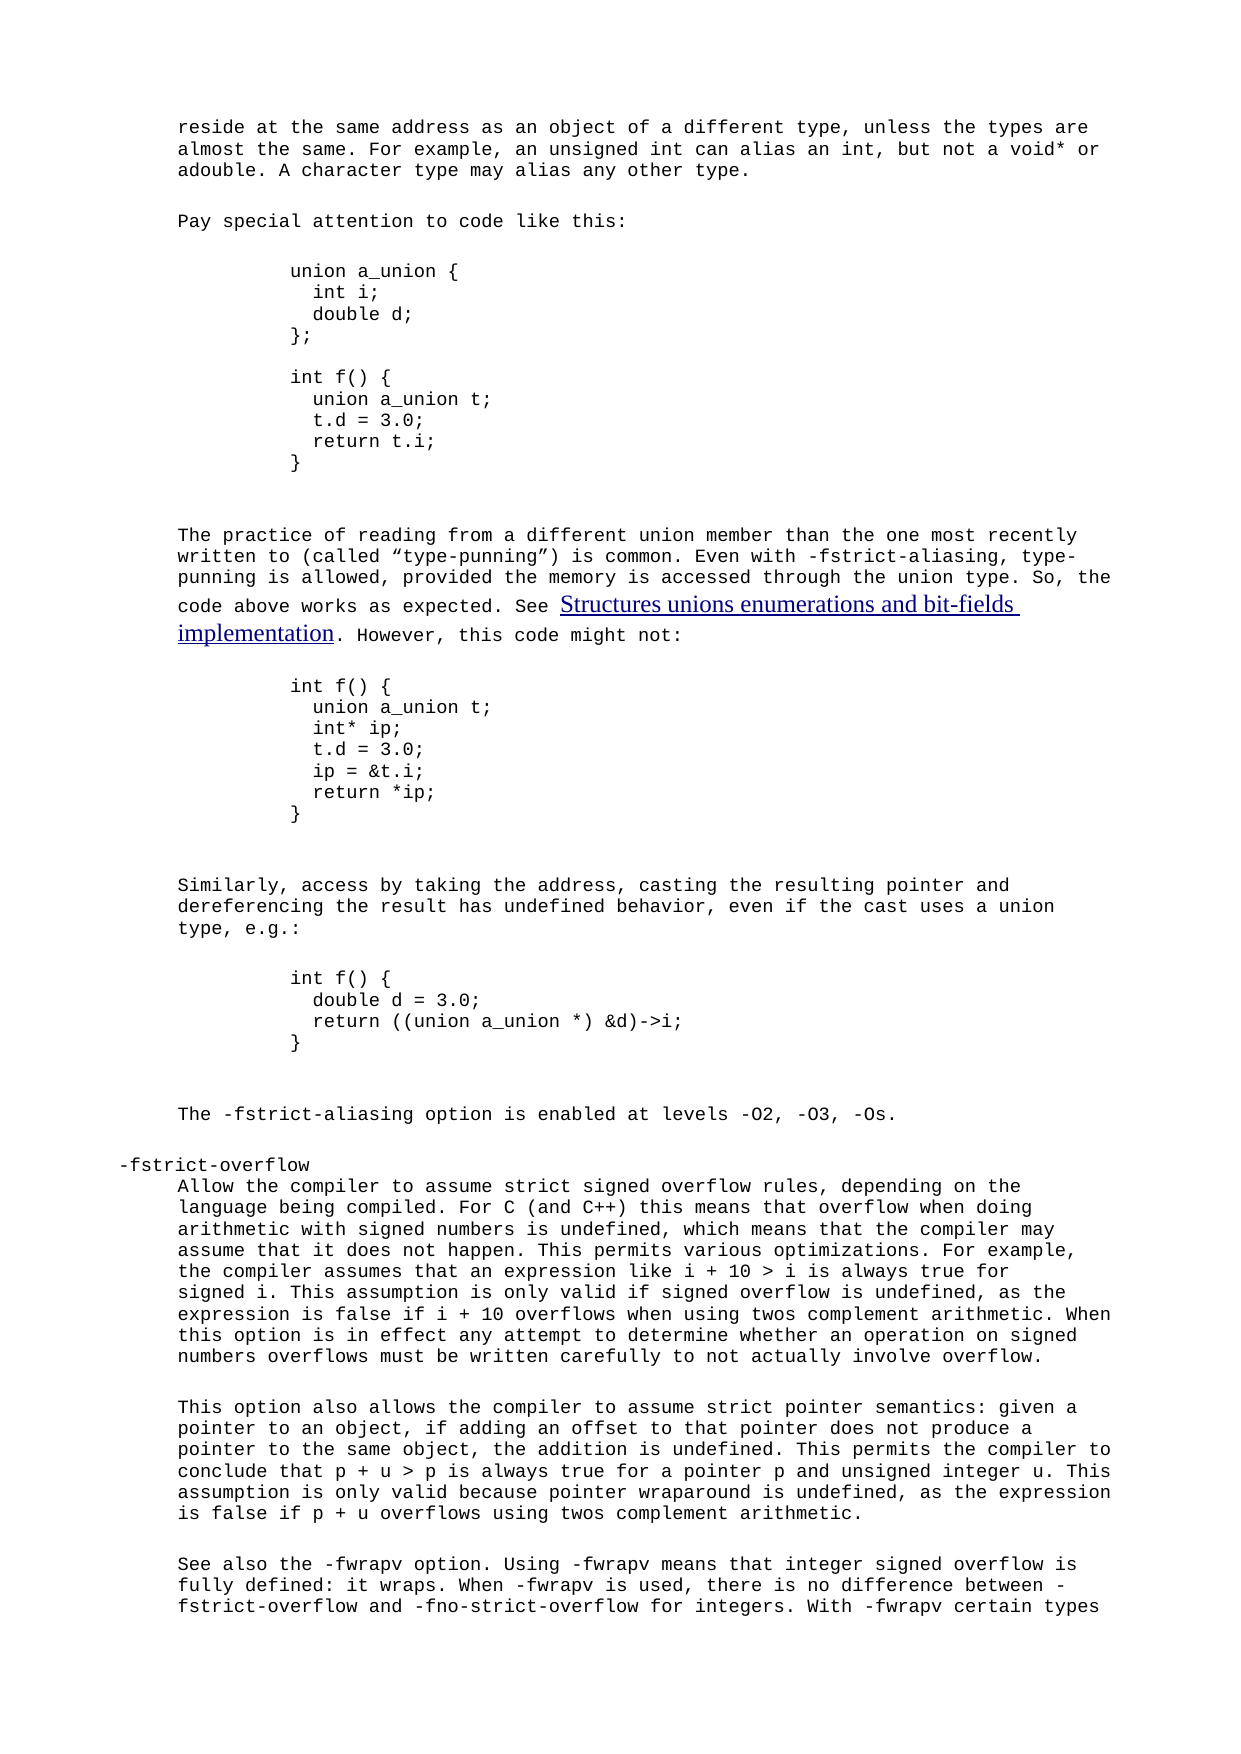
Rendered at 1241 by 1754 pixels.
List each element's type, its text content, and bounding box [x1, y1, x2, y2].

text return ((union a_union *) &d)->i; [177, 1012, 1122, 1033]
list Allow the compiler to assume strict signed overflow rules, depending on the language being compiled. For C (and C++) this means that overflow when doing arithmetic with signed numbers is undefined, which means that the compiler may assume that it does not happen. This permits various optimizations. For example, the compiler assumes that an expression like i + 10 > i is always true for signed i. This assumption is only valid if signed overflow is undefined, as the expression is false if i + 10 overflows when using twos complement arithmetic. When this option is in effect any attempt to determine whether an operation on signed numbers overflows must be written carefully to not actually involve overflow. [177, 1177, 1122, 1368]
list The practice of reading from a different union member than the one most recently written to (called “type-punning”) is common. Even with -fstrict-aliasing, type-punning is allowed, provided the memory is accessed through the union type. So, the code above works as expected. See Structures unions enumerations and bit-fields implementation. However, this code might not: [177, 525, 1122, 647]
text } [177, 453, 1122, 474]
list See also the -fwrapv option. Using -fwrapv means that integer signed overflow is fully defined: it wraps. When -fwrapv is used, there is no difference between -fstrict-overflow and -fno-strict-overflow for integers. With -fwrapv certain types [177, 1554, 1122, 1618]
text double d; [177, 304, 1122, 326]
text } [177, 1033, 1122, 1054]
text int* ip; [177, 719, 1122, 740]
text } [177, 804, 1122, 825]
list The -fstrict-aliasing option is enabled at levels -O2, -O3, -Os. [177, 1105, 1122, 1126]
text union a_union t; [177, 389, 1122, 411]
text return *ip; [177, 783, 1122, 804]
text t.d = 3.0; [177, 411, 1122, 432]
text int f() { [177, 969, 1122, 990]
text }; [177, 326, 1122, 347]
text int f() { [177, 676, 1122, 698]
list This option also allows the compiler to assume strict pointer semantics: given a pointer to an object, if adding an offset to that pointer does not produce a pointer to the same object, the addition is undefined. This permits the compiler to conclude that p + u > p is always true for a pointer p and unsigned integer u. This assumption is only valid because pointer wraparound is undefined, as the expression is false if p + u overflows using twos complement arithmetic. [177, 1398, 1122, 1525]
text union a_union { [177, 262, 1122, 283]
list reside at the same address as an object of a different type, unless the types are almost the same. For example, an unsigned int can alias an int, but not a void* or adouble. A character type may alias any other type. [177, 118, 1122, 182]
subtitle -fstrict-overflow [118, 1156, 1122, 1177]
text t.d = 3.0; [177, 740, 1122, 761]
text double d = 3.0; [177, 990, 1122, 1012]
text ip = &t.i; [177, 761, 1122, 783]
text int f() { [177, 368, 1122, 389]
text return t.i; [177, 432, 1122, 453]
list Pay special attention to code like this: [177, 211, 1122, 233]
list Similarly, access by taking the address, casting the resulting pointer and dereferencing the result has undefined behavior, even if the cast uses a union type, e.g.: [177, 876, 1122, 940]
text int i; [177, 283, 1122, 304]
text union a_union t; [177, 698, 1122, 719]
